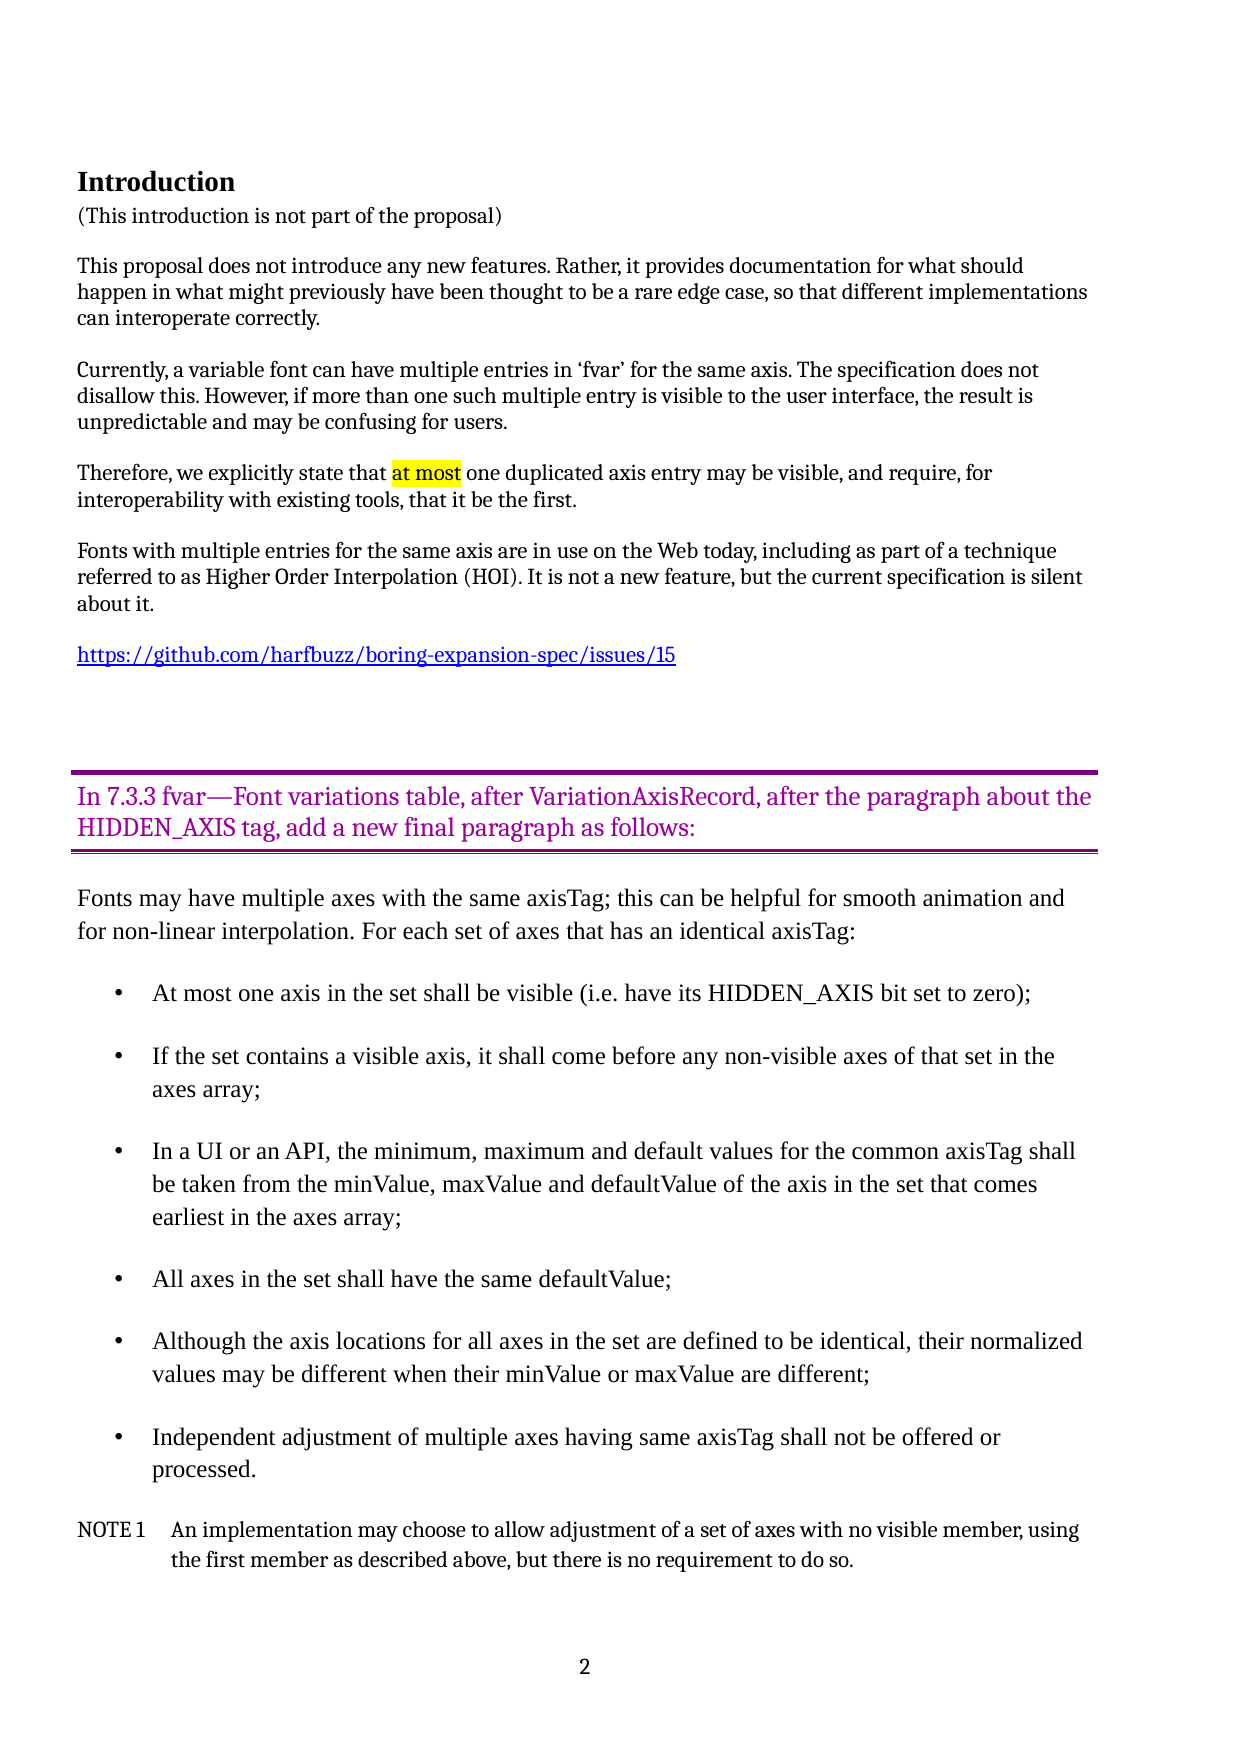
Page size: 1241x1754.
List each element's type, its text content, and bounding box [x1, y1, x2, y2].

text https://github.com/harfbuzz/boring-expansion-spec/issues/15 [77, 642, 1093, 668]
text Currently, a variable font can have multiple entries in ‘fvar’ for the same axis. The specification does not disallow this. However, if more than one such multiple entry is visible to the user interface, the result is unpredictable and may be confusing for users. [77, 356, 1093, 435]
list In a UI or an API, the minimum, maximum and default values for the common axisTag shall be taken from the minValue, maxValue and defaultValue of the axis in the set that comes earliest in the axes array; [114, 1136, 1093, 1231]
text (This introduction is not part of the proposal) [77, 202, 1093, 229]
list Independent adjustment of multiple axes having same axisTag shall not be offered or processed. [114, 1422, 1093, 1483]
text NOTE 1 An implementation may choose to allow adjustment of a set of axes with no visible member, using the first member as described above, but there is no requirement to do so. [77, 1517, 1093, 1573]
text In 7.3.3 fvar—Font variations table, after VariationAxisRecord, after the paragraph about the HIDDEN_AXIS tag, add a new final paragraph as follows: [71, 775, 1098, 849]
text Fonts may have multiple axes with the same axisTag; this can be helpful for smooth animation and for non-linear interpolation. For each set of axes that has an identical axisTag: [77, 883, 1093, 945]
text Fonts with multiple entries for the same axis are in use on the Web today, including as part of a technique referred to as Higher Order Interpolation (HOI). It is not a new feature, but the current specification is silent about it. [77, 538, 1093, 617]
list Although the axis locations for all axes in the set are defined to be identical, their normalized values may be different when their minValue or maxValue are different; [114, 1326, 1093, 1388]
subtitle Introduction [77, 164, 1093, 197]
list All axes in the set shall have the same defaultValue; [114, 1264, 1093, 1293]
text This proposal does not introduce any new features. Rather, it provides documentation for what should happen in what might previously have been thought to be a rare edge case, so that different implementations can interoperate correctly. [77, 252, 1093, 332]
text Therefore, we explicitly state that at most one duplicated axis entry may be visible, and require, for interoperability with existing tools, that it be the first. [77, 460, 1093, 513]
list If the set contains a visible axis, it shall come before any non-visible axes of that set in the axes array; [114, 1041, 1093, 1102]
list At most one axis in the set shall be visible (i.e. have its HIDDEN_AXIS bit set to zero); [114, 978, 1093, 1007]
